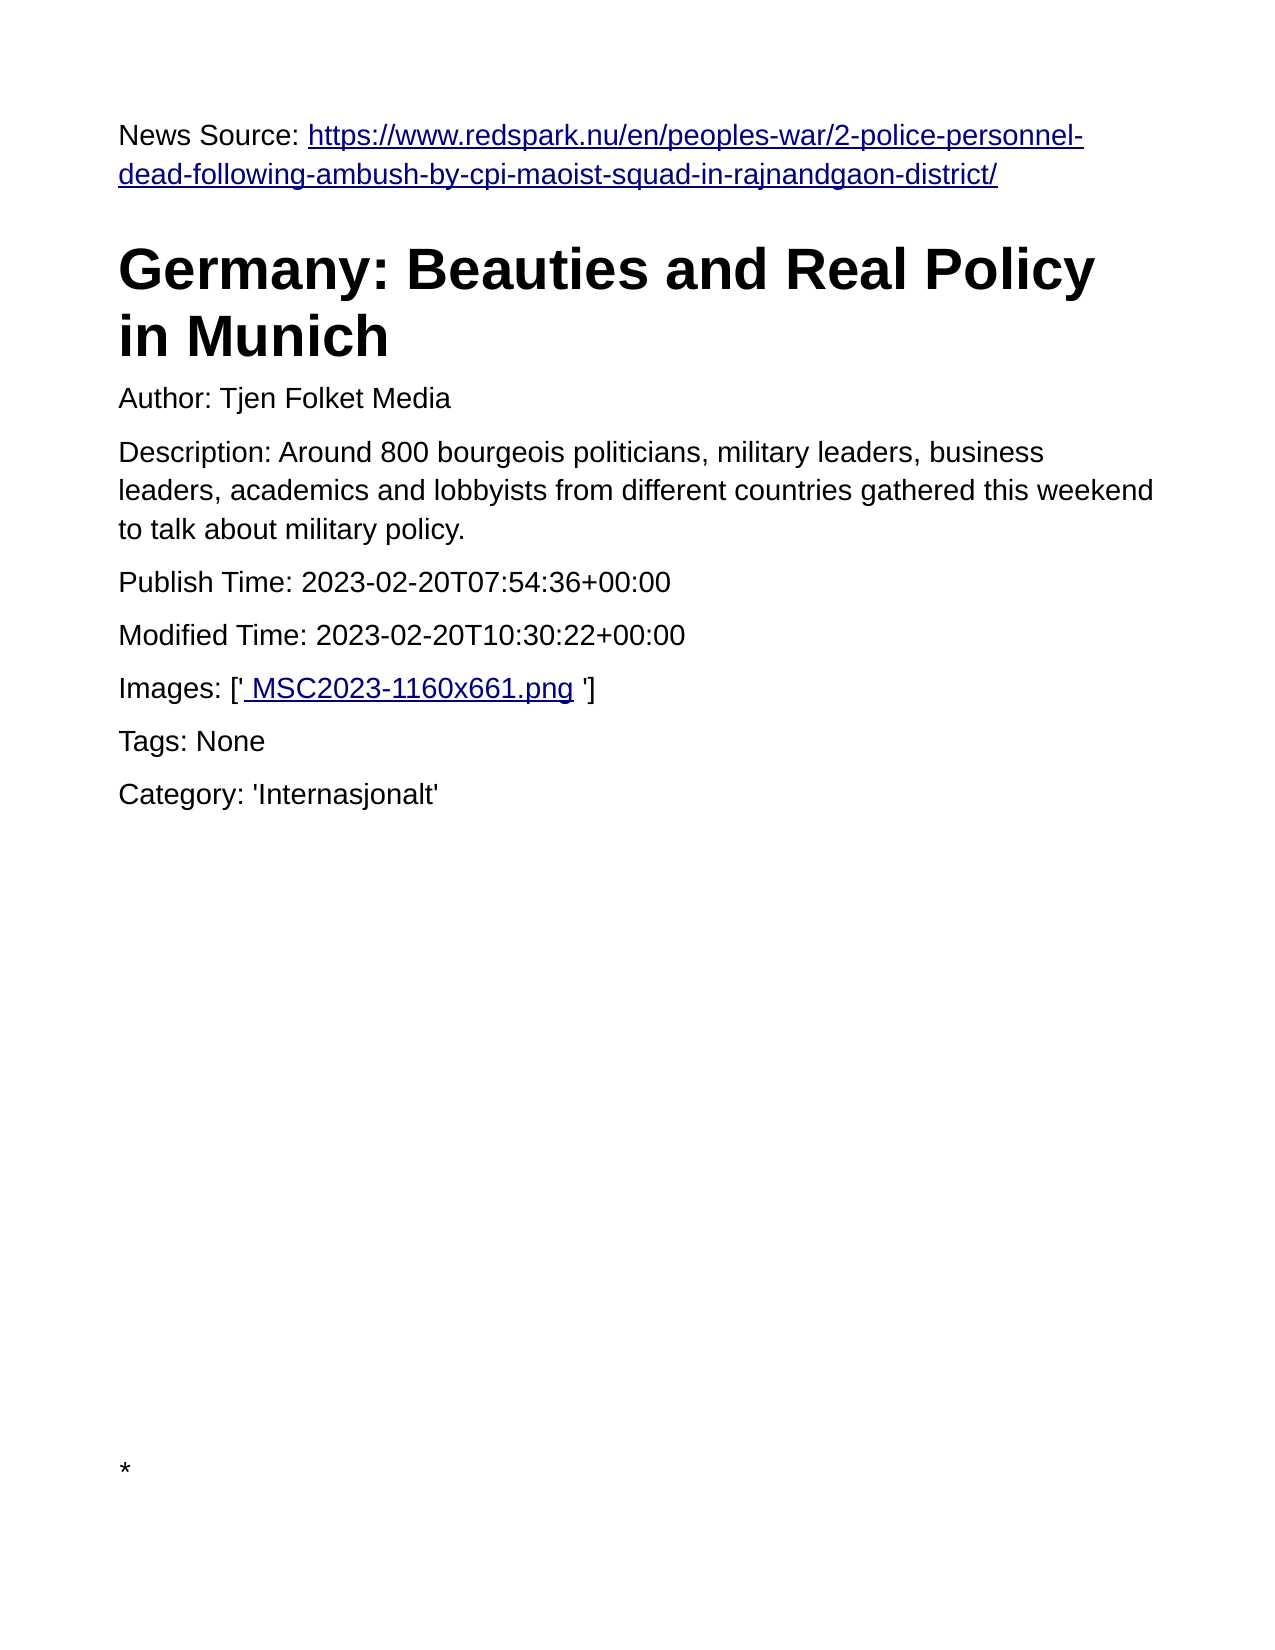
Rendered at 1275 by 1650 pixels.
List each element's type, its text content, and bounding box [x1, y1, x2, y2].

text Tags: None [118, 724, 1157, 758]
text * [118, 830, 1157, 1488]
text Description: Around 800 bourgeois politicians, military leaders, business leaders, academics and lobbyists from different countries gathered this weekend to talk about military policy. [118, 434, 1157, 545]
text Publish Time: 2023-02-20T07:54:36+00:00 [118, 565, 1157, 598]
text Category: 'Internasjonalt' [118, 777, 1157, 811]
text Images: [' MSC2023-1160x661.png '] [118, 671, 1157, 704]
text Modified Time: 2023-02-20T10:30:22+00:00 [118, 618, 1157, 651]
text News Source: https://www.redspark.nu/en/peoples-war/2-police-personnel-dead-following-ambush-by-cpi-maoist-squad-in-rajnandgaon-district/ [118, 118, 1157, 190]
subtitle Germany: Beauties and Real Policy in Munich [118, 235, 1157, 369]
text Author: Tjen Folket Media [118, 381, 1157, 415]
